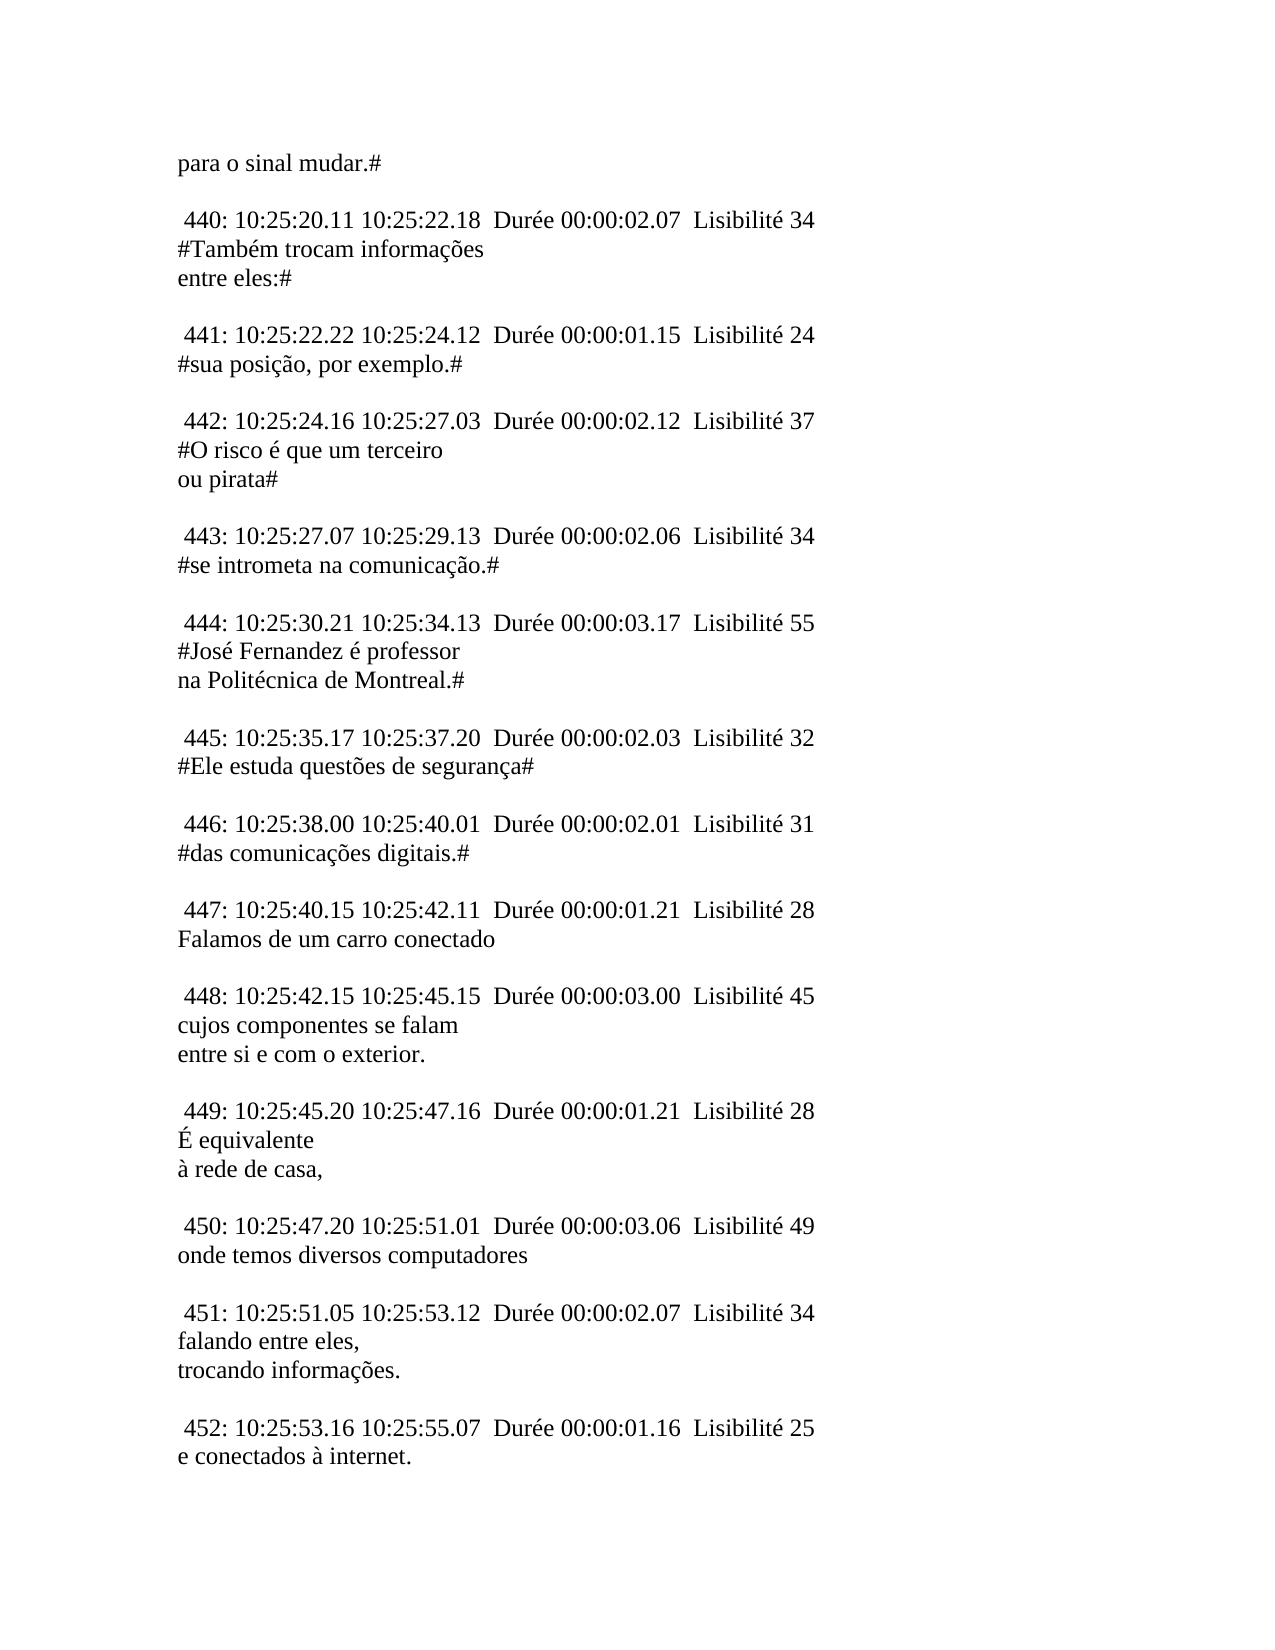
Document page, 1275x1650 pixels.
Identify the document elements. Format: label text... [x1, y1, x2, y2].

text 447: 10:25:40.15 10:25:42.11 Durée 00:00:01.21 Lisibilité 28 [177, 895, 1098, 924]
text onde temos diversos computadores [177, 1240, 1098, 1269]
text 448: 10:25:42.15 10:25:45.15 Durée 00:00:03.00 Lisibilité 45 [177, 981, 1098, 1010]
text #Também trocam informações [177, 234, 1098, 263]
text entre eles:# [177, 263, 1098, 291]
text na Politécnica de Montreal.# [177, 665, 1098, 694]
text #O risco é que um terceiro [177, 435, 1098, 464]
text 450: 10:25:47.20 10:25:51.01 Durée 00:00:03.06 Lisibilité 49 [177, 1211, 1098, 1240]
text 449: 10:25:45.20 10:25:47.16 Durée 00:00:01.21 Lisibilité 28 [177, 1096, 1098, 1125]
text #se intrometa na comunicação.# [177, 550, 1098, 579]
text 443: 10:25:27.07 10:25:29.13 Durée 00:00:02.06 Lisibilité 34 [177, 521, 1098, 550]
text 440: 10:25:20.11 10:25:22.18 Durée 00:00:02.07 Lisibilité 34 [177, 205, 1098, 234]
text cujos componentes se falam [177, 1010, 1098, 1039]
text 442: 10:25:24.16 10:25:27.03 Durée 00:00:02.12 Lisibilité 37 [177, 406, 1098, 435]
text #sua posição, por exemplo.# [177, 349, 1098, 378]
text 444: 10:25:30.21 10:25:34.13 Durée 00:00:03.17 Lisibilité 55 [177, 608, 1098, 636]
text para o sinal mudar.# [177, 148, 1098, 176]
text ou pirata# [177, 464, 1098, 493]
text entre si e com o exterior. [177, 1039, 1098, 1068]
text 446: 10:25:38.00 10:25:40.01 Durée 00:00:02.01 Lisibilité 31 [177, 809, 1098, 838]
text #José Fernandez é professor [177, 636, 1098, 665]
text falando entre eles, [177, 1326, 1098, 1355]
text Falamos de um carro conectado [177, 924, 1098, 953]
text 452: 10:25:53.16 10:25:55.07 Durée 00:00:01.16 Lisibilité 25 [177, 1413, 1098, 1441]
text à rede de casa, [177, 1154, 1098, 1183]
text 445: 10:25:35.17 10:25:37.20 Durée 00:00:02.03 Lisibilité 32 [177, 723, 1098, 751]
text 451: 10:25:51.05 10:25:53.12 Durée 00:00:02.07 Lisibilité 34 [177, 1298, 1098, 1326]
text e conectados à internet. [177, 1441, 1098, 1470]
text trocando informações. [177, 1355, 1098, 1384]
text #Ele estuda questões de segurança# [177, 751, 1098, 780]
text #das comunicações digitais.# [177, 838, 1098, 866]
text É equivalente [177, 1125, 1098, 1154]
text 441: 10:25:22.22 10:25:24.12 Durée 00:00:01.15 Lisibilité 24 [177, 320, 1098, 349]
